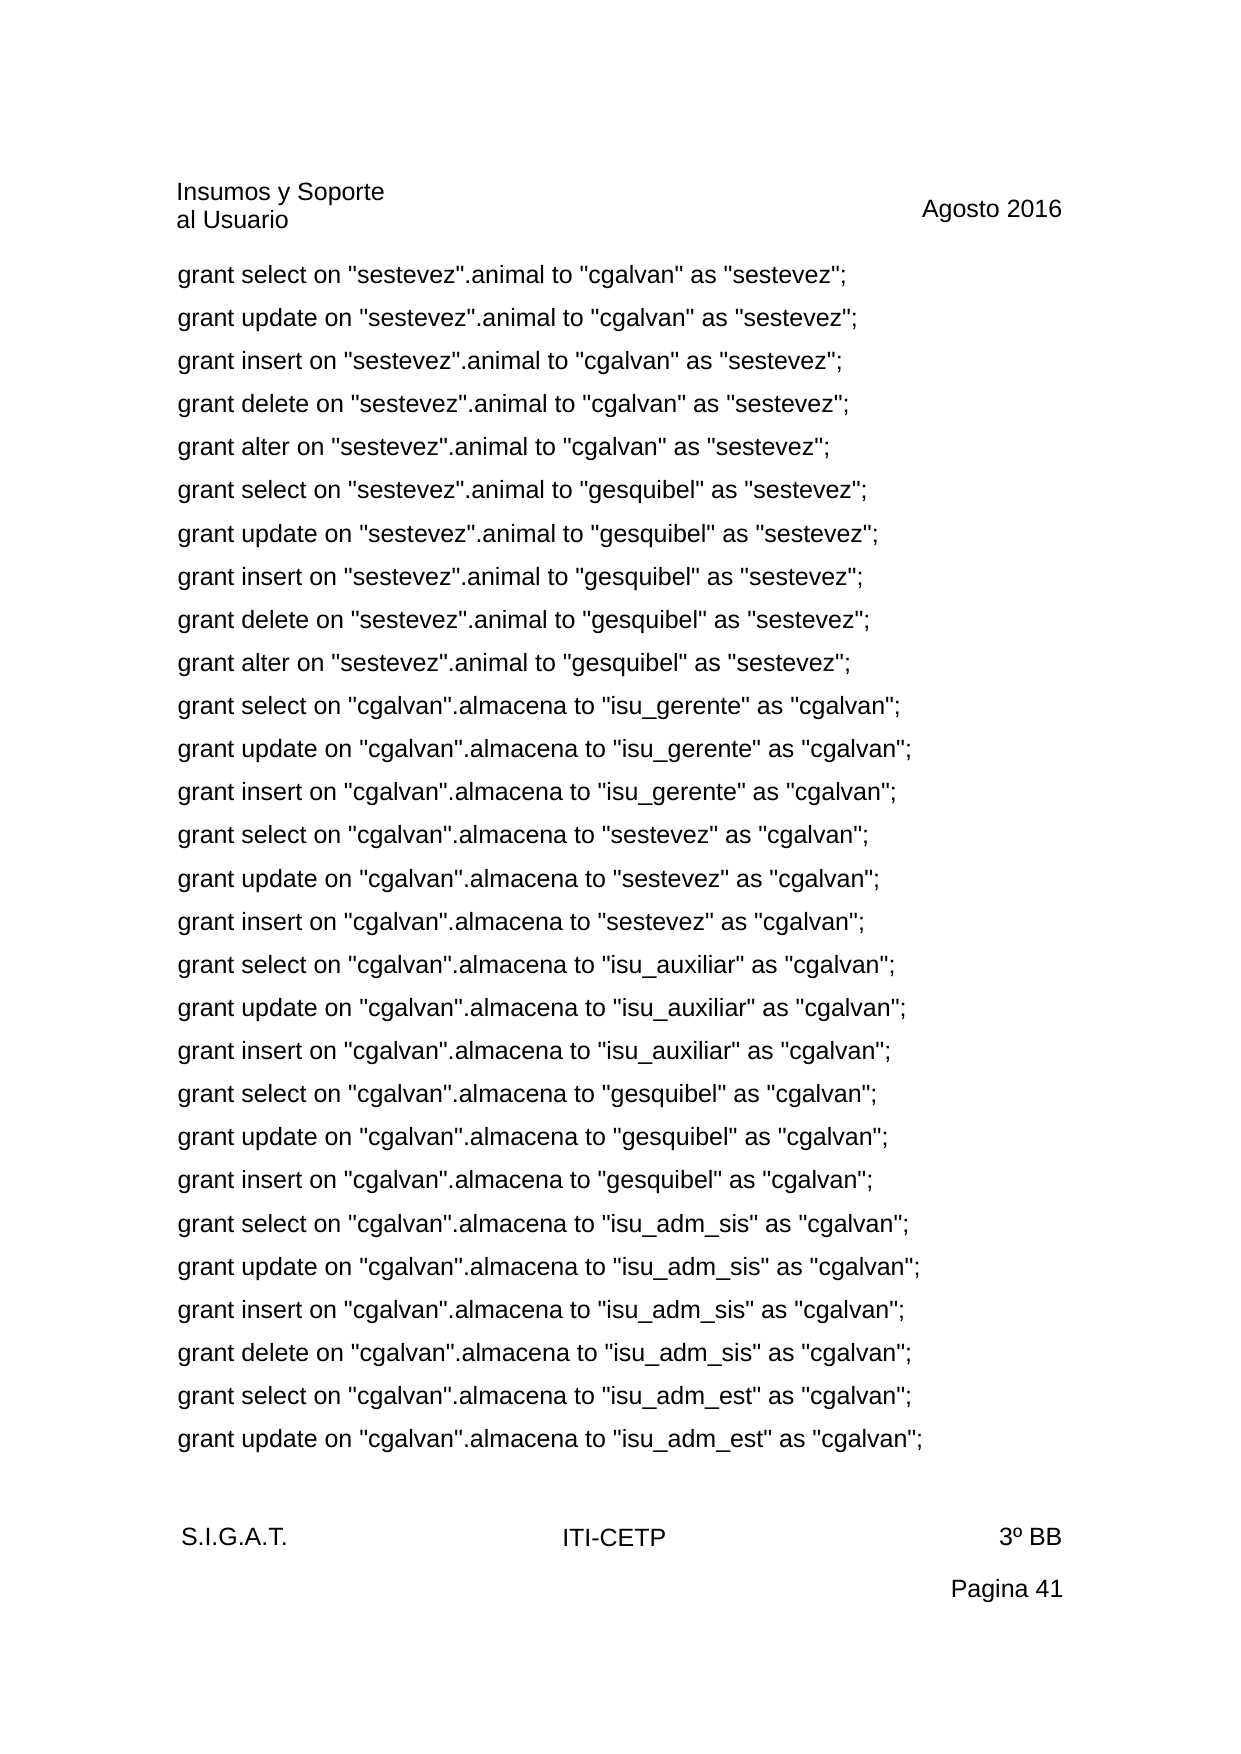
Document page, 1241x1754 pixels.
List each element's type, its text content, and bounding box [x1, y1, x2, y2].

text grant select on "sestevez".animal to "cgalvan" as "sestevez"; grant update on "sestevez".animal to "cgalvan" as "sestevez"; grant insert on "sestevez".animal to "cgalvan" as "sestevez"; grant delete on "sestevez".animal to "cgalvan" as "sestevez"; grant alter on "sestevez".animal to "cgalvan" as "sestevez"; grant select on "sestevez".animal to "gesquibel" as "sestevez"; grant update on "sestevez".animal to "gesquibel" as "sestevez"; grant insert on "sestevez".animal to "gesquibel" as "sestevez"; grant delete on "sestevez".animal to "gesquibel" as "sestevez"; grant alter on "sestevez".animal to "gesquibel" as "sestevez"; grant select on "cgalvan".almacena to "isu_gerente" as "cgalvan"; grant update on "cgalvan".almacena to "isu_gerente" as "cgalvan"; grant insert on "cgalvan".almacena to "isu_gerente" as "cgalvan"; grant select on "cgalvan".almacena to "sestevez" as "cgalvan"; grant update on "cgalvan".almacena to "sestevez" as "cgalvan"; grant insert on "cgalvan".almacena to "sestevez" as "cgalvan"; grant select on "cgalvan".almacena to "isu_auxiliar" as "cgalvan"; grant update on "cgalvan".almacena to "isu_auxiliar" as "cgalvan"; grant insert on "cgalvan".almacena to "isu_auxiliar" as "cgalvan"; grant select on "cgalvan".almacena to "gesquibel" as "cgalvan"; grant update on "cgalvan".almacena to "gesquibel" as "cgalvan"; grant insert on "cgalvan".almacena to "gesquibel" as "cgalvan"; grant select on "cgalvan".almacena to "isu_adm_sis" as "cgalvan"; grant update on "cgalvan".almacena to "isu_adm_sis" as "cgalvan"; grant insert on "cgalvan".almacena to "isu_adm_sis" as "cgalvan"; grant delete on "cgalvan".almacena to "isu_adm_sis" as "cgalvan"; grant select on "cgalvan".almacena to "isu_adm_est" as "cgalvan"; grant update on "cgalvan".almacena to "isu_adm_est" as "cgalvan"; [177, 260, 1063, 1453]
